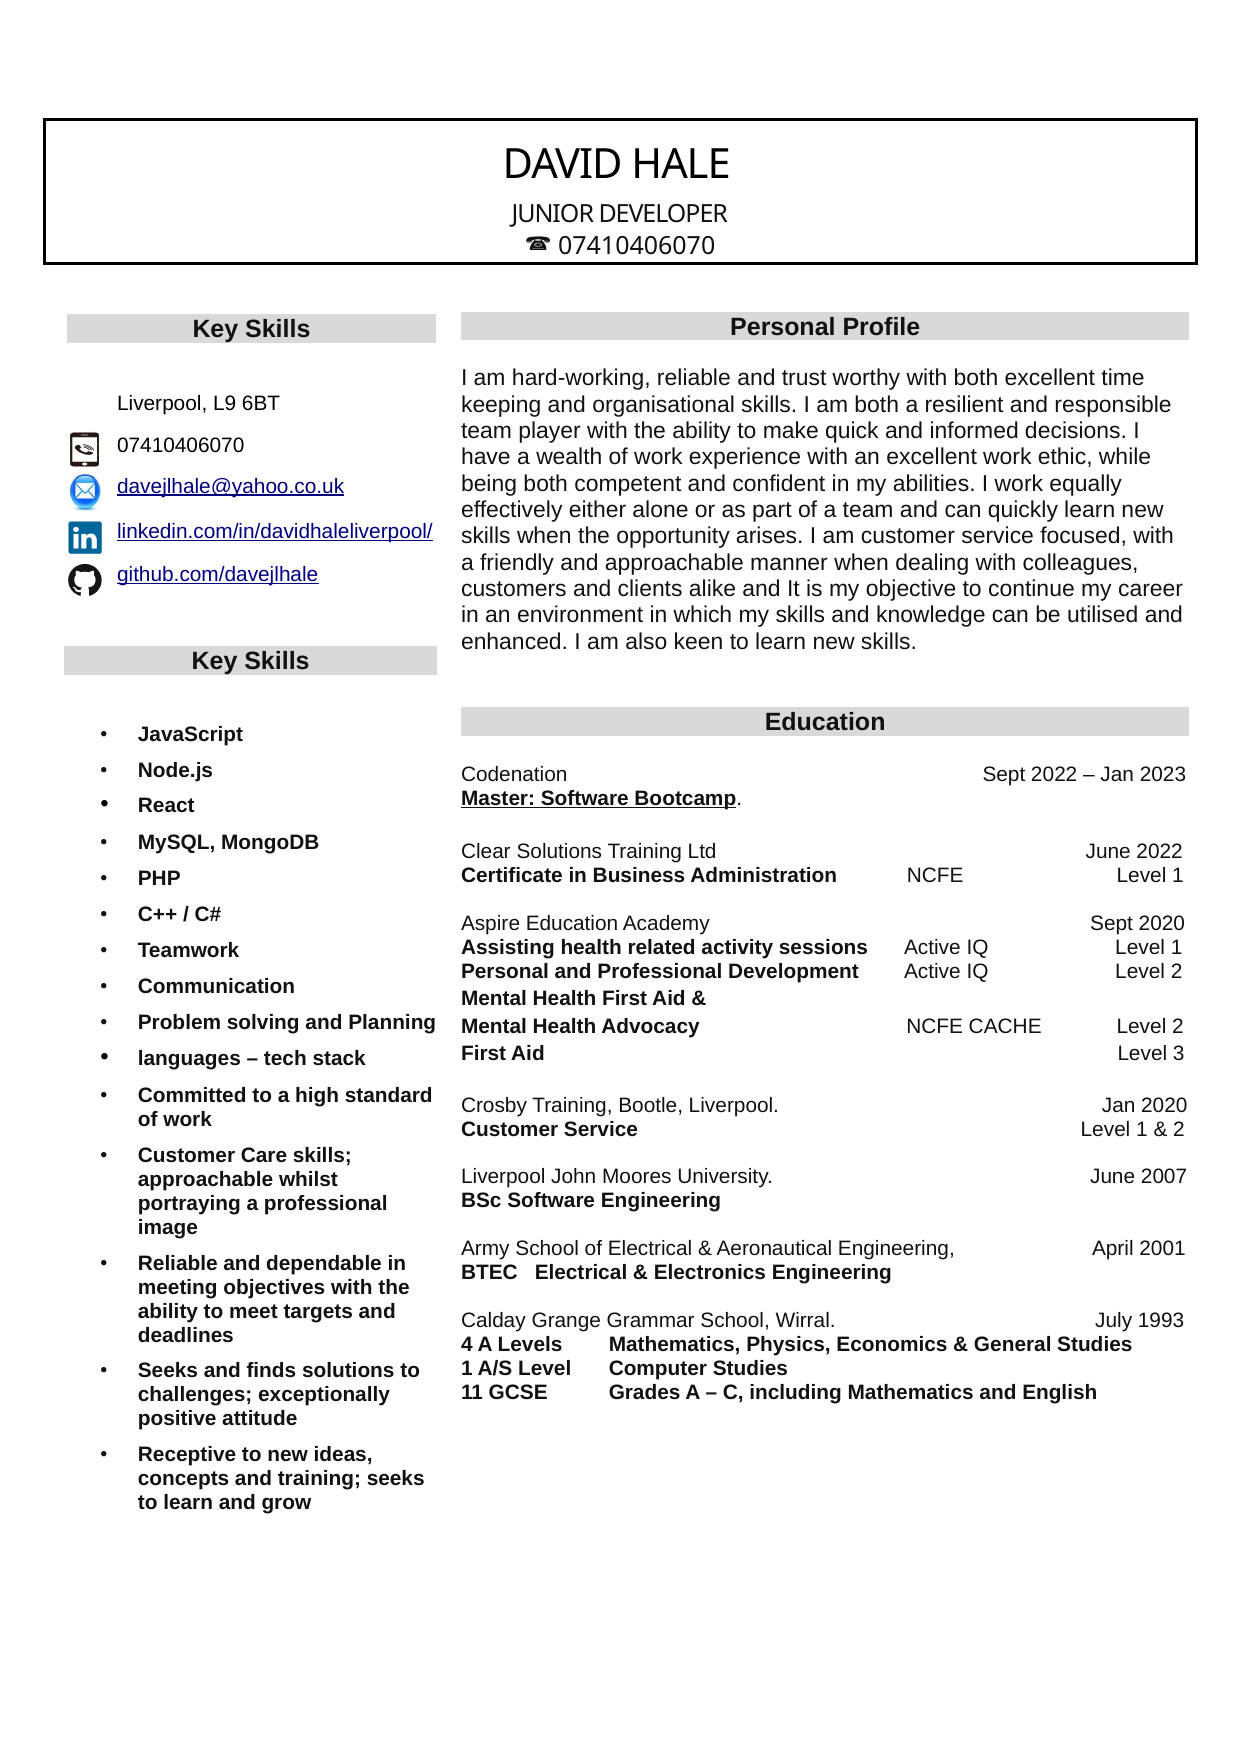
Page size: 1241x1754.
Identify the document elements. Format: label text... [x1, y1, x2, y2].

table_header Key Skills JavaScript Node.js React MySQL, MongoDB PHP C++ / C# Teamwork Communication Problem solving and Planning languages – tech stack Committed to a high standard of work Customer Care skills; approachable whilst portraying a professional image Reliable and dependable in meeting objectives with the ability to meet targets and deadlines Seeks and finds solutions to challenges; exceptionally positive attitude Receptive to new ideas, concepts and training; seeks to learn and grow [52, 300, 449, 1631]
table_cell [64, 346, 114, 424]
table_cell [64, 424, 114, 471]
picture [66, 473, 104, 511]
picture [66, 431, 104, 468]
table_header Key Skills [64, 312, 439, 346]
table_cell [64, 559, 114, 617]
table_header Personal Profile I am hard-working, reliable and trust worthy with both excellent time keeping and organisational skills. I am both a resilient and responsible team player with the ability to make quick and informed decisions. I have a wealth of work experience with an excellent work ethic, while being both competent and confident in my abilities. I work equally effectively either alone or as part of a team and can quickly learn new skills when the opportunity arises. I am customer service focused, with a friendly and approachable manner when dealing with colleagues, customers and clients alike and It is my objective to continue my career in an environment in which my skills and knowledge can be utilised and enhanced. I am also keen to learn new skills. Education Codenation Sept 2022 – Jan 2023 Master: Software Bootcamp. Clear Solutions Training Ltd June 2022 Certificate in Business Administration NCFE Level 1 Aspire Education Academy Sept 2020 Assisting health related activity sessions Active IQ Level 1 Personal and Professional Development Active IQ Level 2 Mental Health First Aid & Mental Health Advocacy NCFE CACHE Level 2 First Aid Level 3 Crosby Training, Bootle, Liverpool. Jan 2020 Customer Service Level 1 & 2 Liverpool John Moores University. June 2007 BSc Software Engineering Army School of Electrical & Aeronautical Engineering, April 2001 BTEC Electrical & Electronics Engineering Calday Grange Grammar School, Wirral. July 1993 4 A Levels Mathematics, Physics, Economics & General Studies 1 A/S Level Computer Studies 11 GCSE Grades A – C, including Mathematics and English [449, 300, 1201, 1631]
table_cell [64, 471, 114, 516]
table_cell [64, 516, 114, 559]
table_cell davejlhale@yahoo.co.uk [114, 471, 439, 516]
table_cell Liverpool, L9 6BT [114, 346, 439, 424]
table_cell github.com/davejlhale [114, 559, 439, 617]
picture [66, 561, 104, 598]
table_cell 07410406070 [114, 424, 439, 471]
picture [66, 519, 104, 556]
table_cell linkedin.com/in/davidhaleliverpool/ [114, 516, 439, 559]
